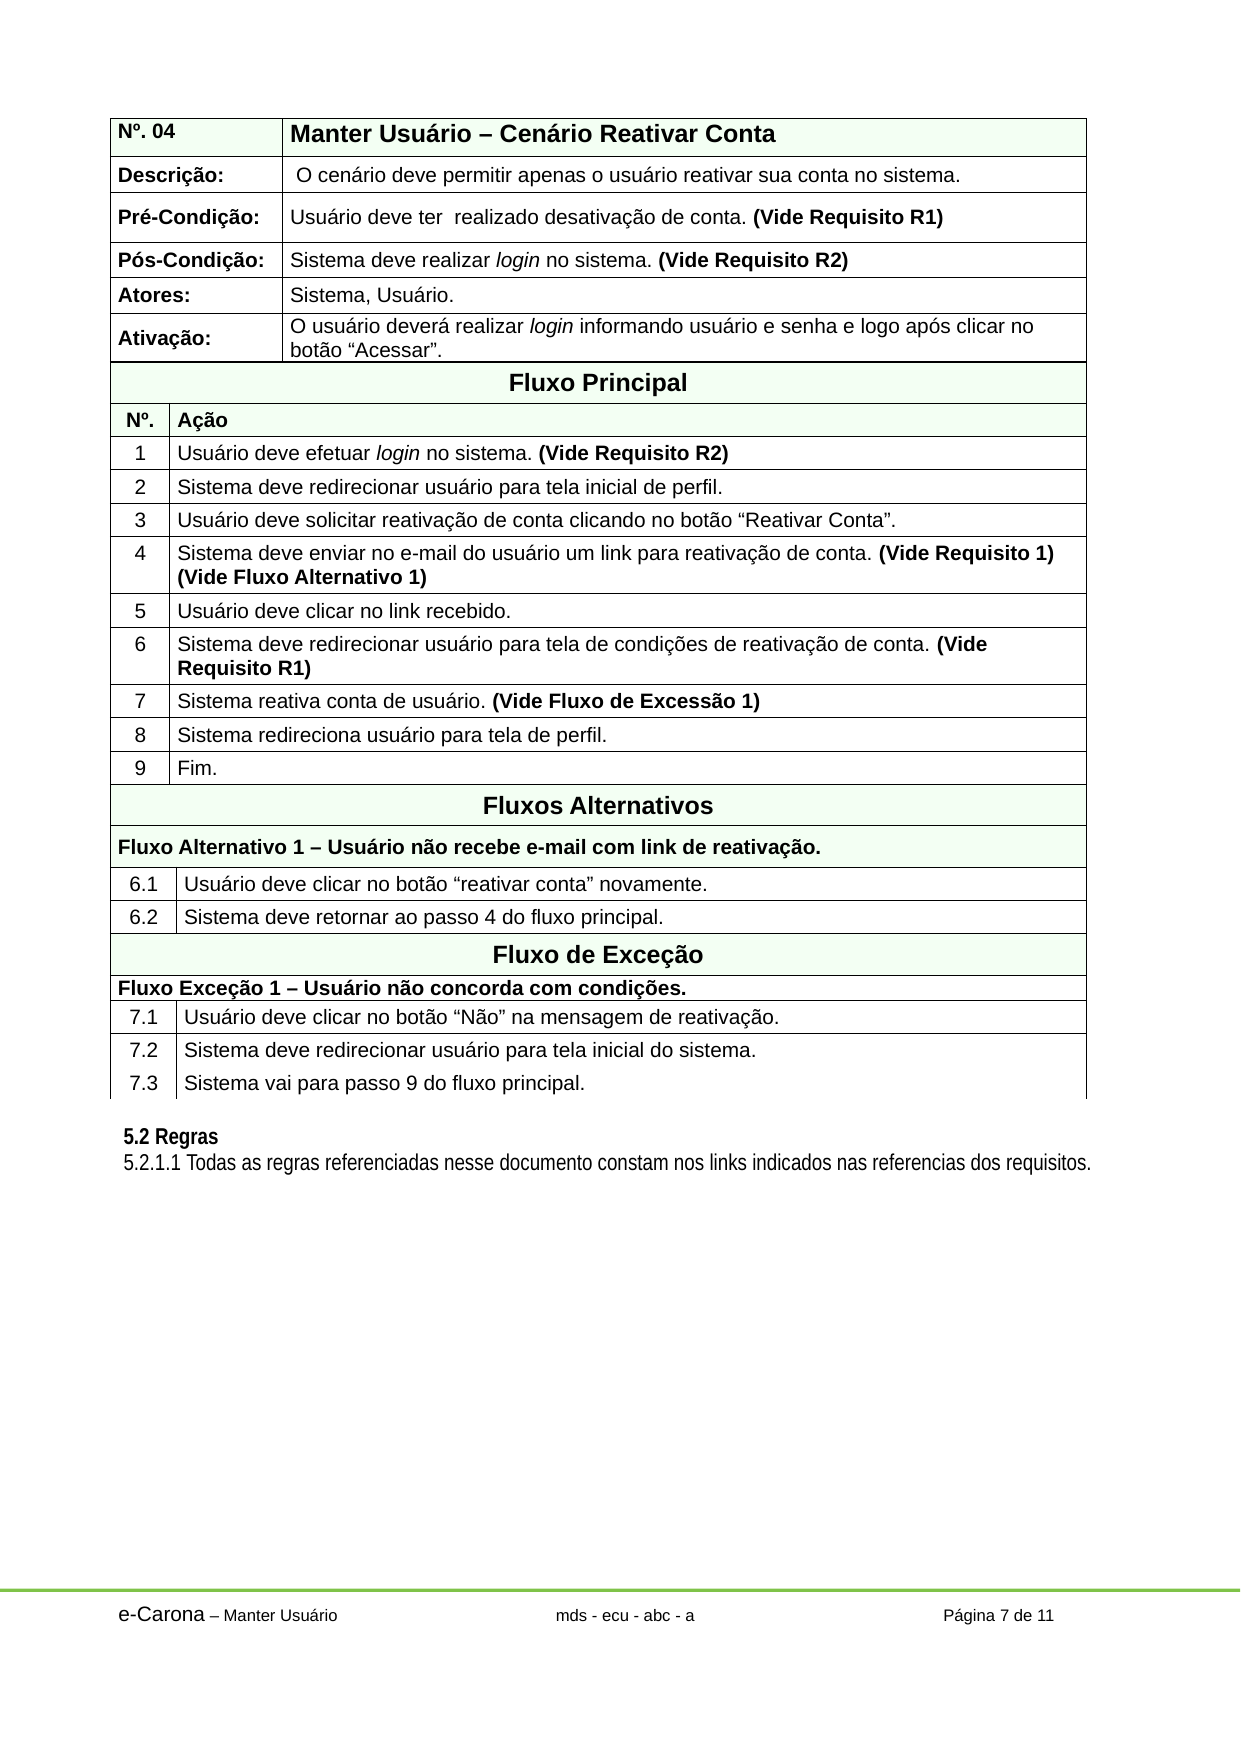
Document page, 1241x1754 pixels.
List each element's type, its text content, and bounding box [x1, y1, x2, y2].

table_cell 7.1 [111, 1001, 176, 1033]
table_header Nº. 04 [111, 119, 282, 156]
table_cell Descrição: [111, 157, 282, 192]
table_cell Sistema, Usuário. [283, 278, 1086, 312]
table_cell 7 [111, 685, 169, 717]
table_cell Fluxo Exceção 1 – Usuário não concorda com condições. [111, 976, 1086, 1000]
table_cell Sistema reativa conta de usuário. (Vide Fluxo de Excessão 1) [170, 685, 1086, 717]
table_cell Usuário deve efetuar login no sistema. (Vide Requisito R2) [170, 437, 1086, 469]
table_cell Usuário deve ter realizado desativação de conta. (Vide Requisito R1) [283, 193, 1086, 242]
table_cell 6.1 [111, 868, 176, 900]
table_cell Pós-Condição: [111, 243, 282, 277]
table_cell Atores: [111, 278, 282, 312]
subtitle Regras [118, 1123, 1122, 1149]
table_header Manter Usuário – Cenário Reativar Conta [283, 119, 1086, 156]
table_cell Usuário deve clicar no botão “Não” na mensagem de reativação. [177, 1001, 1086, 1033]
table_cell Ação [170, 404, 1086, 436]
table_cell 7.2 [111, 1034, 176, 1066]
table_cell Fim. [170, 752, 1086, 784]
table_cell 1 [111, 437, 169, 469]
table_cell O cenário deve permitir apenas o usuário reativar sua conta no sistema. [283, 157, 1086, 192]
table_cell Sistema deve redirecionar usuário para tela inicial de perfil. [170, 470, 1086, 503]
table_cell 5 [111, 594, 169, 627]
table_cell Fluxo Alternativo 1 – Usuário não recebe e-mail com link de reativação. [111, 826, 1086, 867]
table_cell Fluxo Principal [111, 363, 1086, 403]
table_cell Sistema deve redirecionar usuário para tela inicial do sistema. [177, 1034, 1086, 1066]
table_cell O usuário deverá realizar login informando usuário e senha e logo após clicar no botão “Acessar”. [283, 314, 1086, 361]
table_cell 6 [111, 628, 169, 684]
table_cell Nº. [111, 404, 169, 436]
table_cell 3 [111, 504, 169, 536]
table_cell 7.3 [111, 1066, 176, 1099]
table_cell Usuário deve clicar no link recebido. [170, 594, 1086, 627]
table_cell Sistema deve redirecionar usuário para tela de condições de reativação de conta. (Vide Requisito R1) [170, 628, 1086, 684]
table_cell Sistema deve enviar no e-mail do usuário um link para reativação de conta. (Vide Requisito 1) (Vide Fluxo Alternativo 1) [170, 537, 1086, 593]
table_cell Usuário deve solicitar reativação de conta clicando no botão “Reativar Conta”. [170, 504, 1086, 536]
table_cell Sistema redireciona usuário para tela de perfil. [170, 718, 1086, 751]
table_cell Sistema deve realizar login no sistema. (Vide Requisito R2) [283, 243, 1086, 277]
table_cell Fluxo de Exceção [111, 934, 1086, 975]
table_cell 4 [111, 537, 169, 593]
table_cell Ativação: [111, 314, 282, 361]
table_cell Pré-Condição: [111, 193, 282, 242]
table_cell Sistema vai para passo 9 do fluxo principal. [177, 1066, 1086, 1099]
subtitle Todas as regras referenciadas nesse documento constam nos links indicados nas referencias dos requisitos. [118, 1149, 1122, 1175]
table_cell Sistema deve retornar ao passo 4 do fluxo principal. [177, 901, 1086, 933]
table_cell Usuário deve clicar no botão “reativar conta” novamente. [177, 868, 1086, 900]
table_cell 9 [111, 752, 169, 784]
table_cell 2 [111, 470, 169, 503]
table_cell 8 [111, 718, 169, 751]
table_cell 6.2 [111, 901, 176, 933]
table_cell Fluxos Alternativos [111, 785, 1086, 825]
